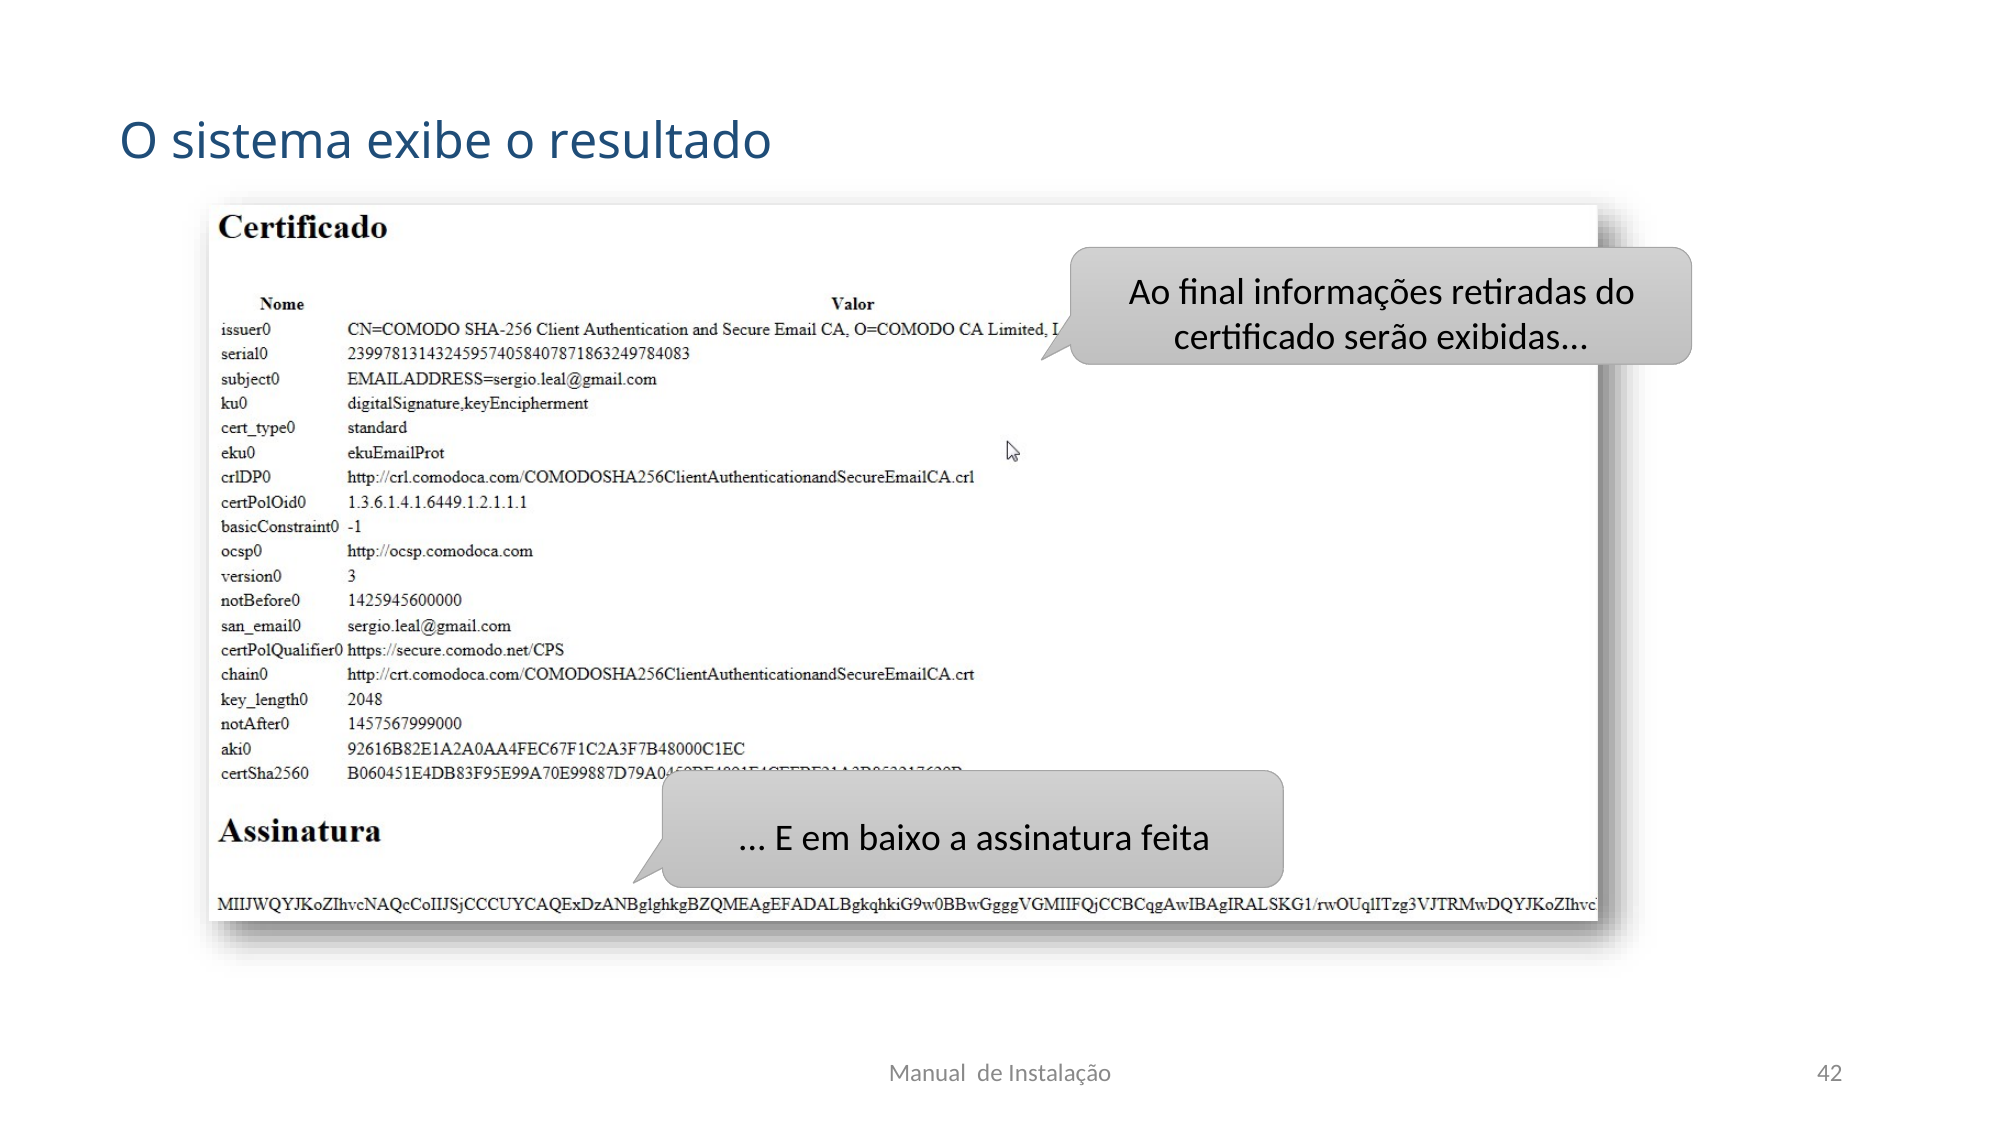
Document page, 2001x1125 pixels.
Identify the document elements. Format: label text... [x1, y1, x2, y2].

subtitle O sistema exibe o resultado [119, 106, 1842, 174]
